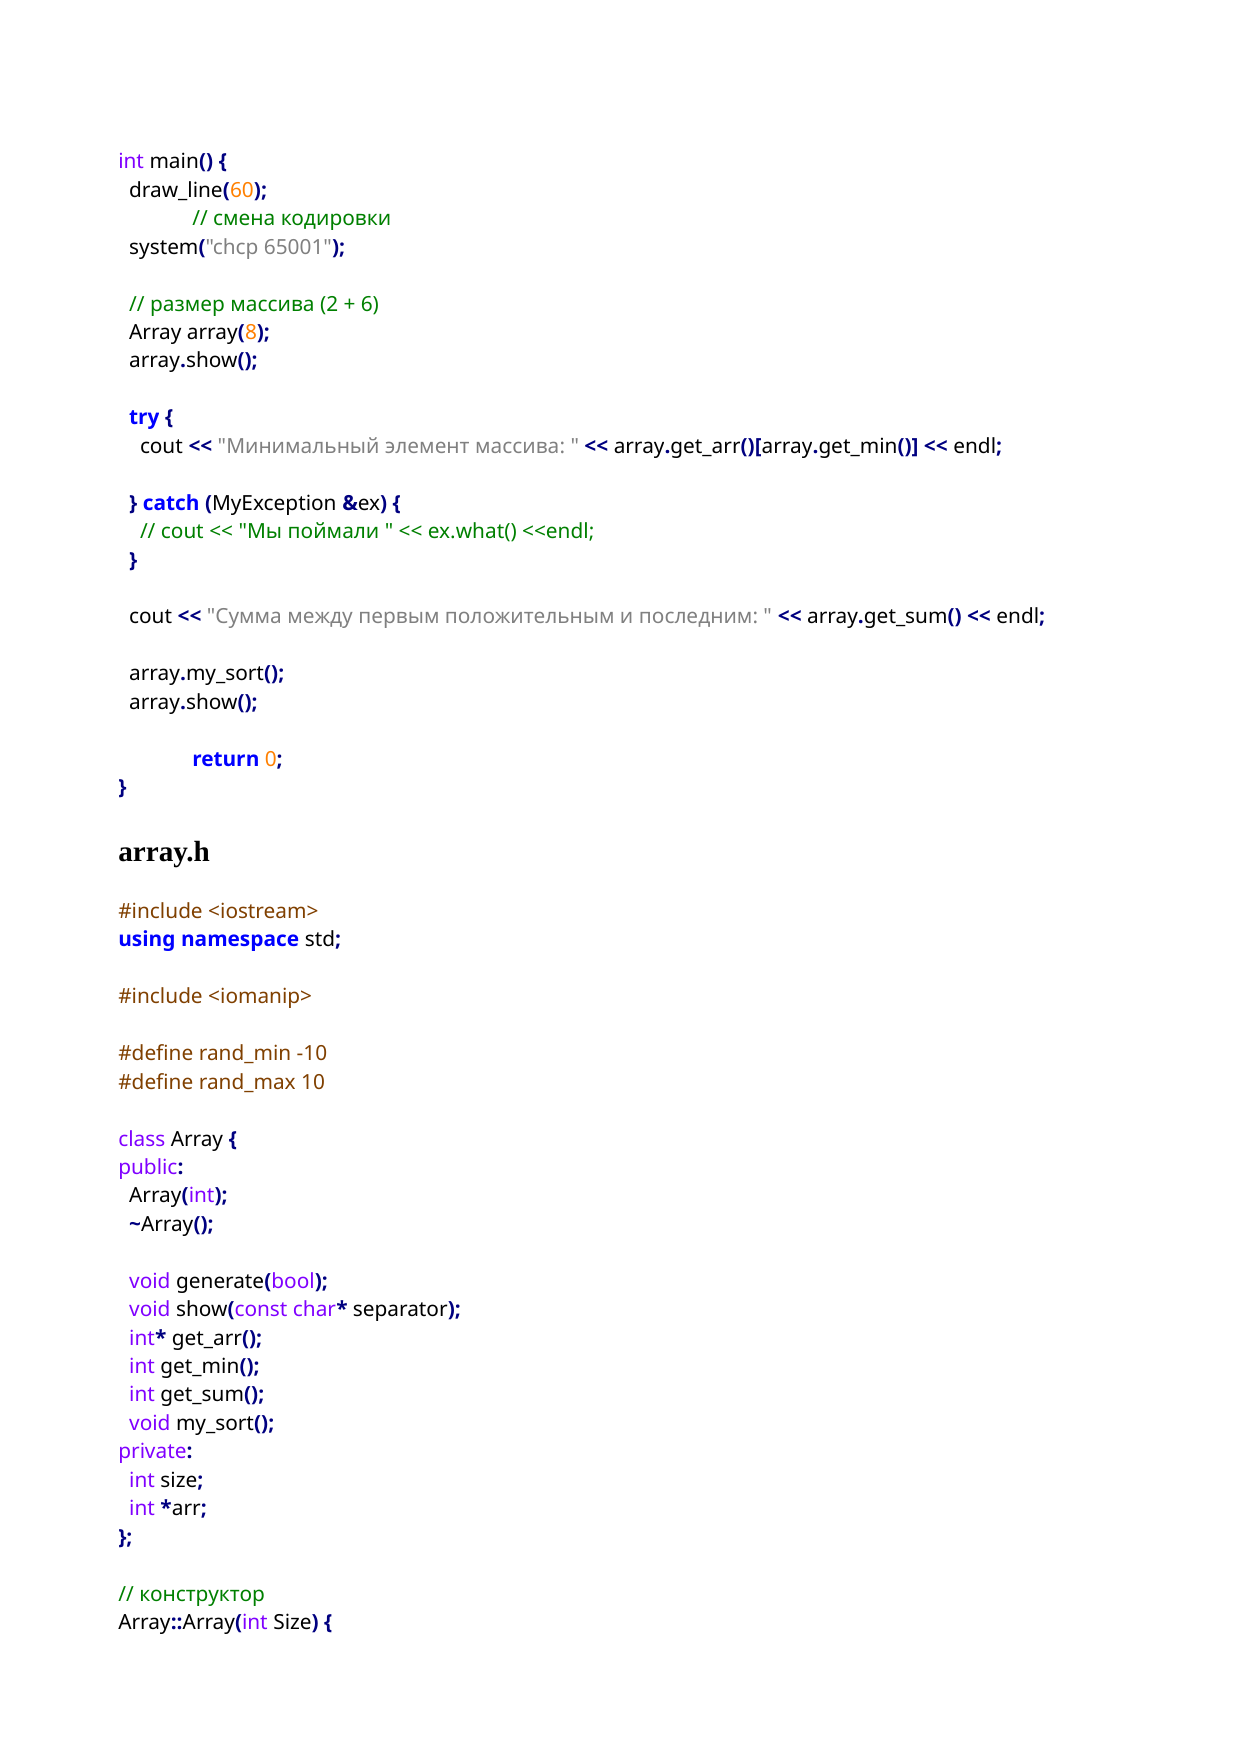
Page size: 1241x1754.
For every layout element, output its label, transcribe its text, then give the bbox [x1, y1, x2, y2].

text Array::Array(int Size) { [118, 1607, 1122, 1636]
text void show(const char* separator); [118, 1294, 1122, 1323]
text int get_sum(); [118, 1379, 1122, 1408]
text // конструктор [118, 1579, 1122, 1607]
text // смена кодировки [118, 203, 1122, 232]
text void my_sort(); [118, 1408, 1122, 1436]
text cout << "Минимальный элемент массива: " << array.get_arr()[array.get_min()] << endl; [118, 431, 1122, 459]
text // размер массива (2 + 6) [118, 289, 1122, 317]
text public: [118, 1152, 1122, 1181]
text array.h [118, 834, 1122, 868]
text private: [118, 1436, 1122, 1465]
text }; [118, 1522, 1122, 1550]
text int* get_arr(); [118, 1323, 1122, 1351]
text #include <iostream> [118, 896, 1122, 924]
text cout << "Сумма между первым положительным и последним: " << array.get_sum() << endl; [118, 602, 1122, 630]
text #include <iomanip> [118, 981, 1122, 1010]
text Array(int); [118, 1181, 1122, 1209]
text draw_line(60); [118, 175, 1122, 203]
text array.show(); [118, 687, 1122, 715]
text } catch (MyException &ex) { [118, 488, 1122, 516]
text array.show(); [118, 346, 1122, 374]
text } [118, 772, 1122, 801]
text array.my_sort(); [118, 658, 1122, 687]
text #define rand_min -10 [118, 1038, 1122, 1067]
text system("chcp 65001"); [118, 232, 1122, 260]
text int get_min(); [118, 1351, 1122, 1379]
text return 0; [118, 744, 1122, 772]
text int *arr; [118, 1493, 1122, 1522]
text #define rand_max 10 [118, 1067, 1122, 1095]
text } [118, 545, 1122, 573]
text using namespace std; [118, 924, 1122, 953]
text class Array { [118, 1124, 1122, 1152]
text // cout << "Мы поймали " << ex.what() <<endl; [118, 516, 1122, 545]
text try { [118, 402, 1122, 431]
text int size; [118, 1465, 1122, 1493]
text int main() { [118, 147, 1122, 175]
text void generate(bool); [118, 1266, 1122, 1294]
text Array array(8); [118, 317, 1122, 346]
text ~Array(); [118, 1209, 1122, 1237]
